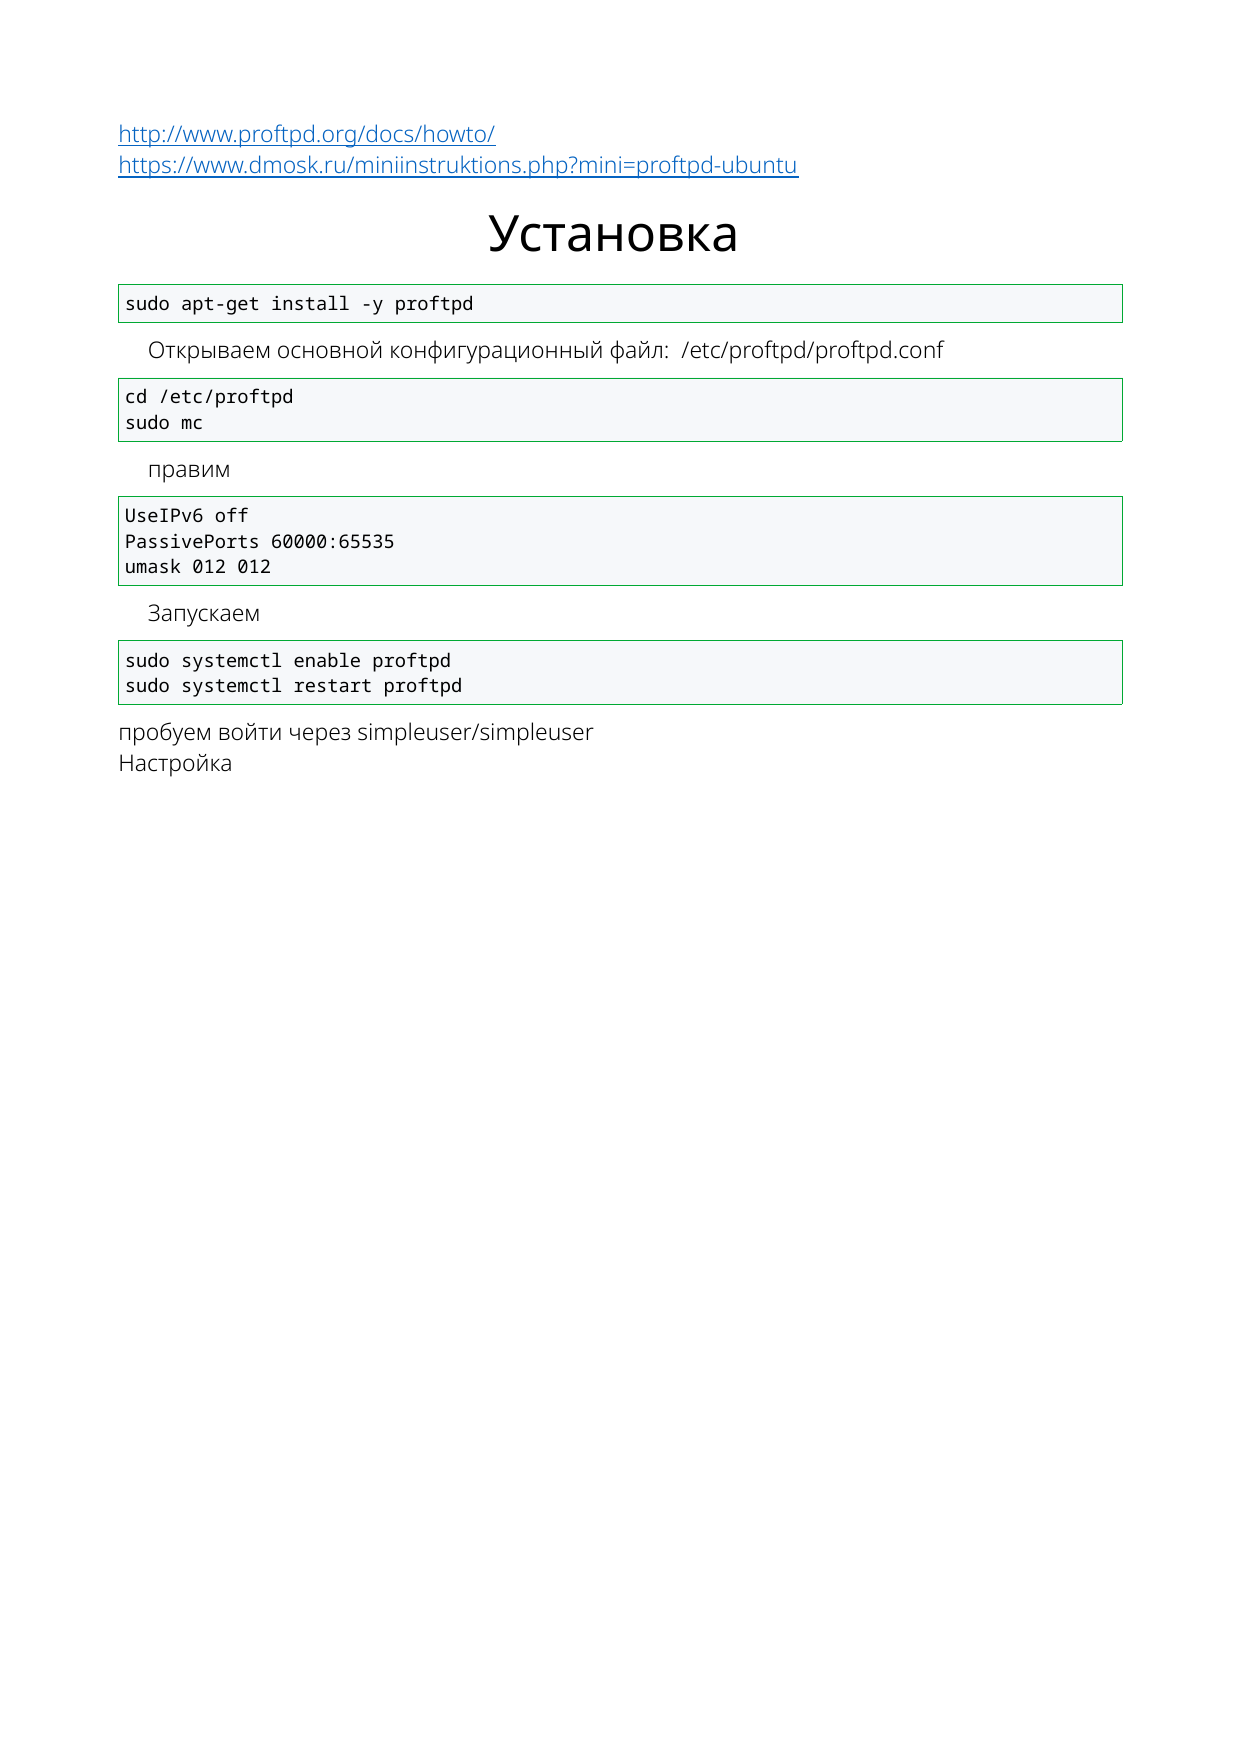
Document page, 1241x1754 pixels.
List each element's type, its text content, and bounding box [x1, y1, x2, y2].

subtitle Установка [118, 198, 1122, 266]
text Открываем основной конфигурационный файл: /etc/proftpd/proftpd.conf [118, 334, 1122, 366]
text PassivePorts 60000:65535 [119, 522, 1122, 547]
text sudo mc [119, 403, 1122, 441]
text sudo systemctl restart proftpd [119, 666, 1122, 704]
text правим [118, 453, 1122, 484]
text https://www.dmosk.ru/miniinstruktions.php?mini=proftpd-ubuntu [118, 149, 1122, 181]
text sudo apt-get install -y proftpd [119, 285, 1122, 322]
text Запускаем [118, 597, 1122, 629]
text Настройка [118, 747, 1122, 779]
text UseIPv6 off [119, 497, 1122, 522]
text cd /etc/proftpd [119, 379, 1122, 403]
text umask 012 012 [119, 547, 1122, 585]
text sudo systemctl enable proftpd [119, 641, 1122, 666]
text пробуем войти через simpleuser/simpleuser [118, 716, 1122, 747]
text http://www.proftpd.org/docs/howto/ [118, 118, 1122, 149]
